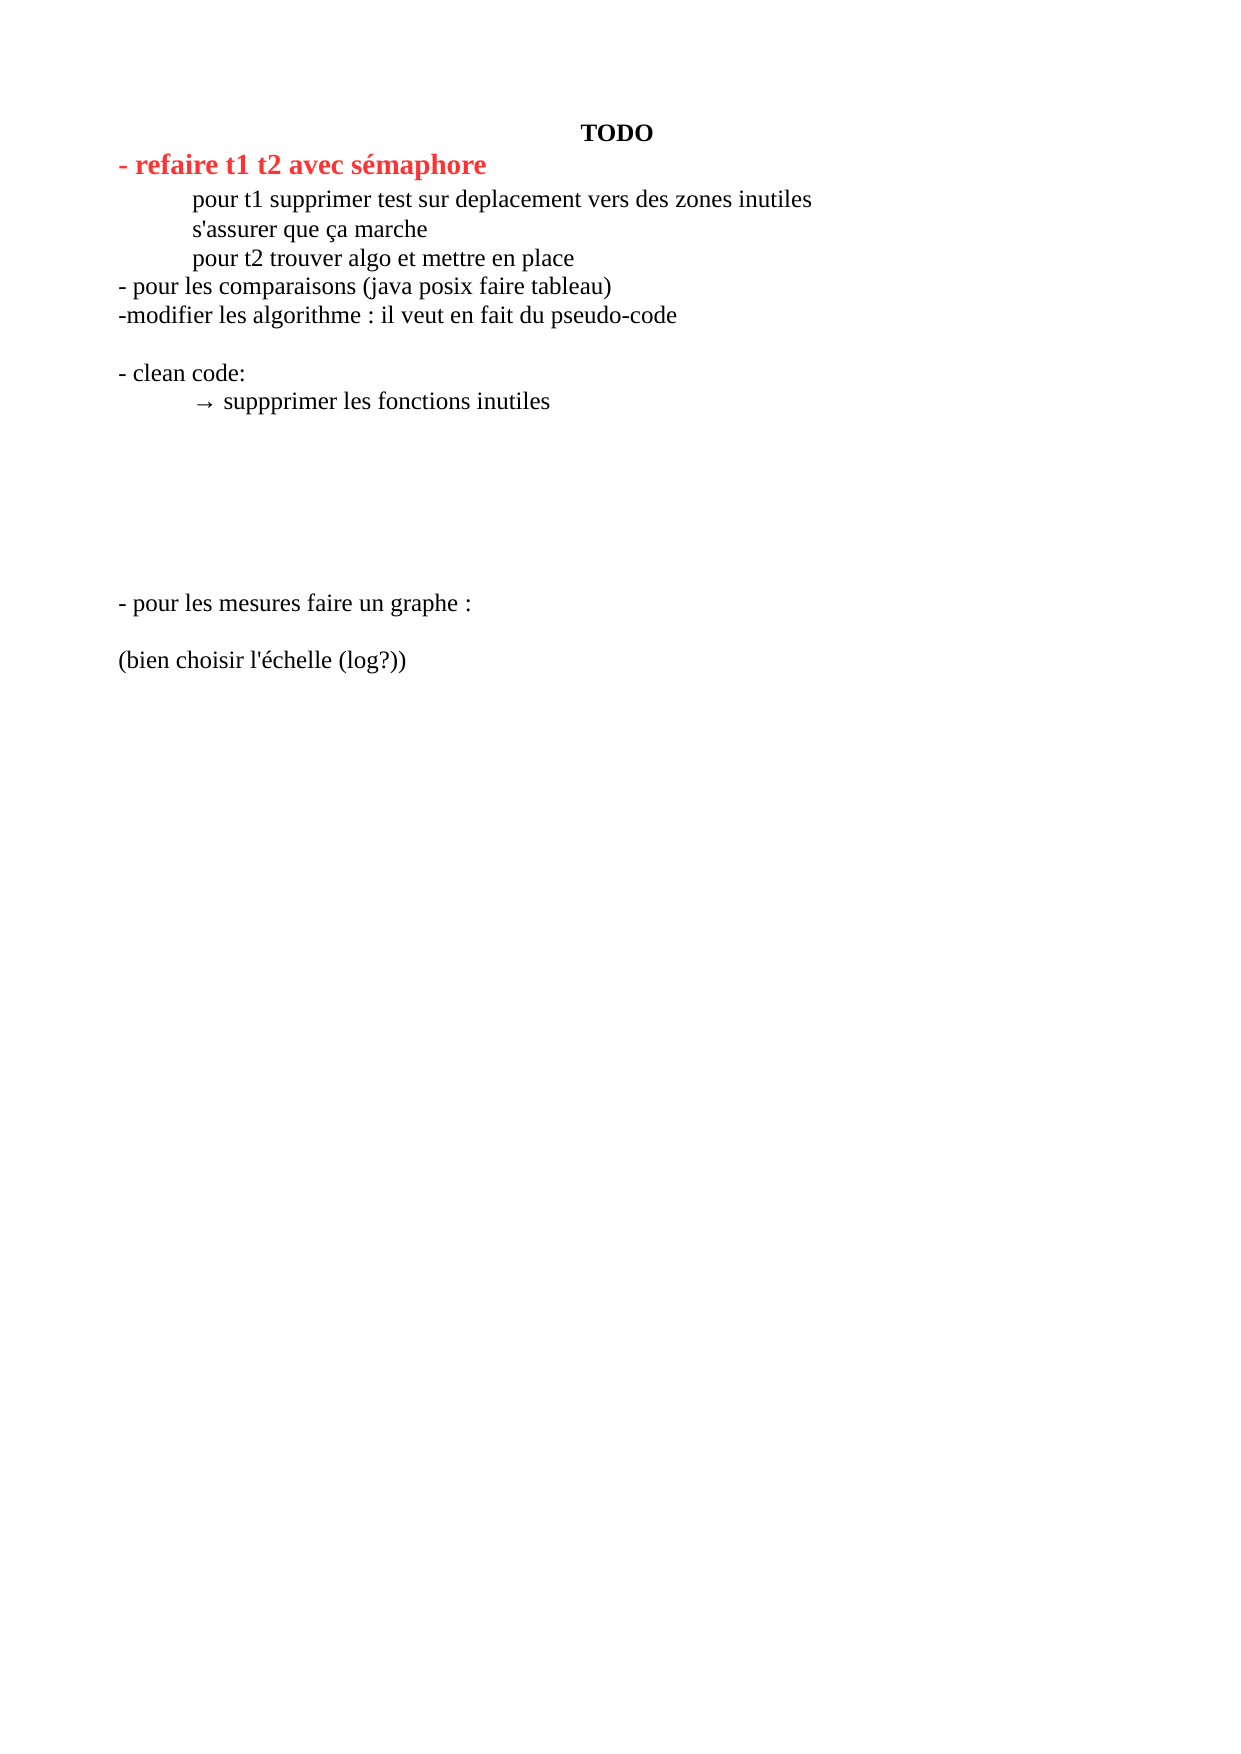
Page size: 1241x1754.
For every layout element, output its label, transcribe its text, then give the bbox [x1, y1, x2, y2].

text → suppprimer les fonctions inutiles [118, 386, 1122, 415]
text - clean code: [118, 358, 1122, 386]
text - pour les mesures faire un graphe : [118, 588, 1122, 616]
text (bien choisir l'échelle (log?)) [118, 645, 1122, 674]
text pour t1 supprimer test sur deplacement vers des zones inutiles s'assurer que ça marche pour t2 trouver algo et mettre en place - pour les comparaisons (java posix faire tableau) [118, 180, 1122, 300]
text TODO [118, 118, 1122, 147]
text - refaire t1 t2 avec sémaphore [118, 147, 1122, 180]
text -modifier les algorithme : il veut en fait du pseudo-code [118, 300, 1122, 329]
